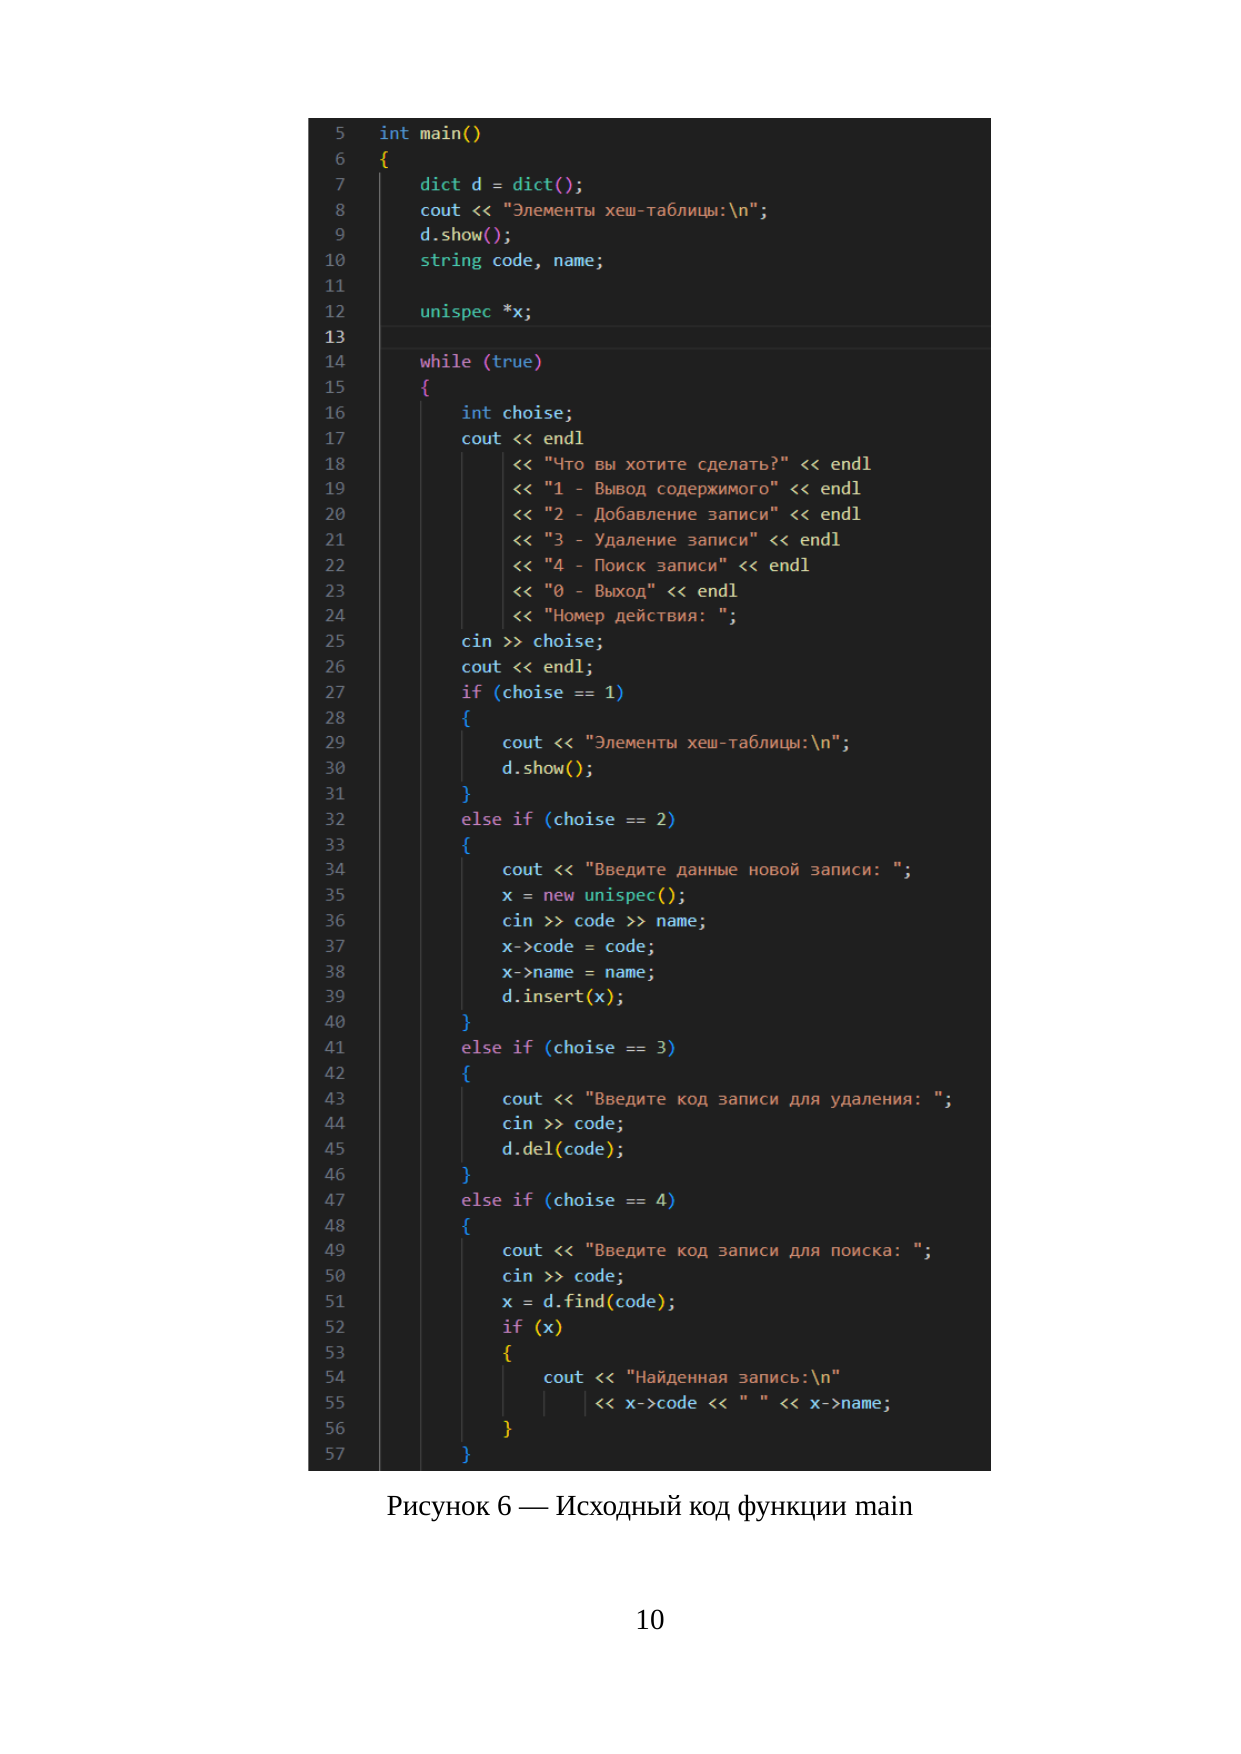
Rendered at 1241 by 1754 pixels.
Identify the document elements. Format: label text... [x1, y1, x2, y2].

picture [308, 118, 991, 1471]
text Рисунок 6 — Исходный код функции main [148, 118, 1152, 1521]
